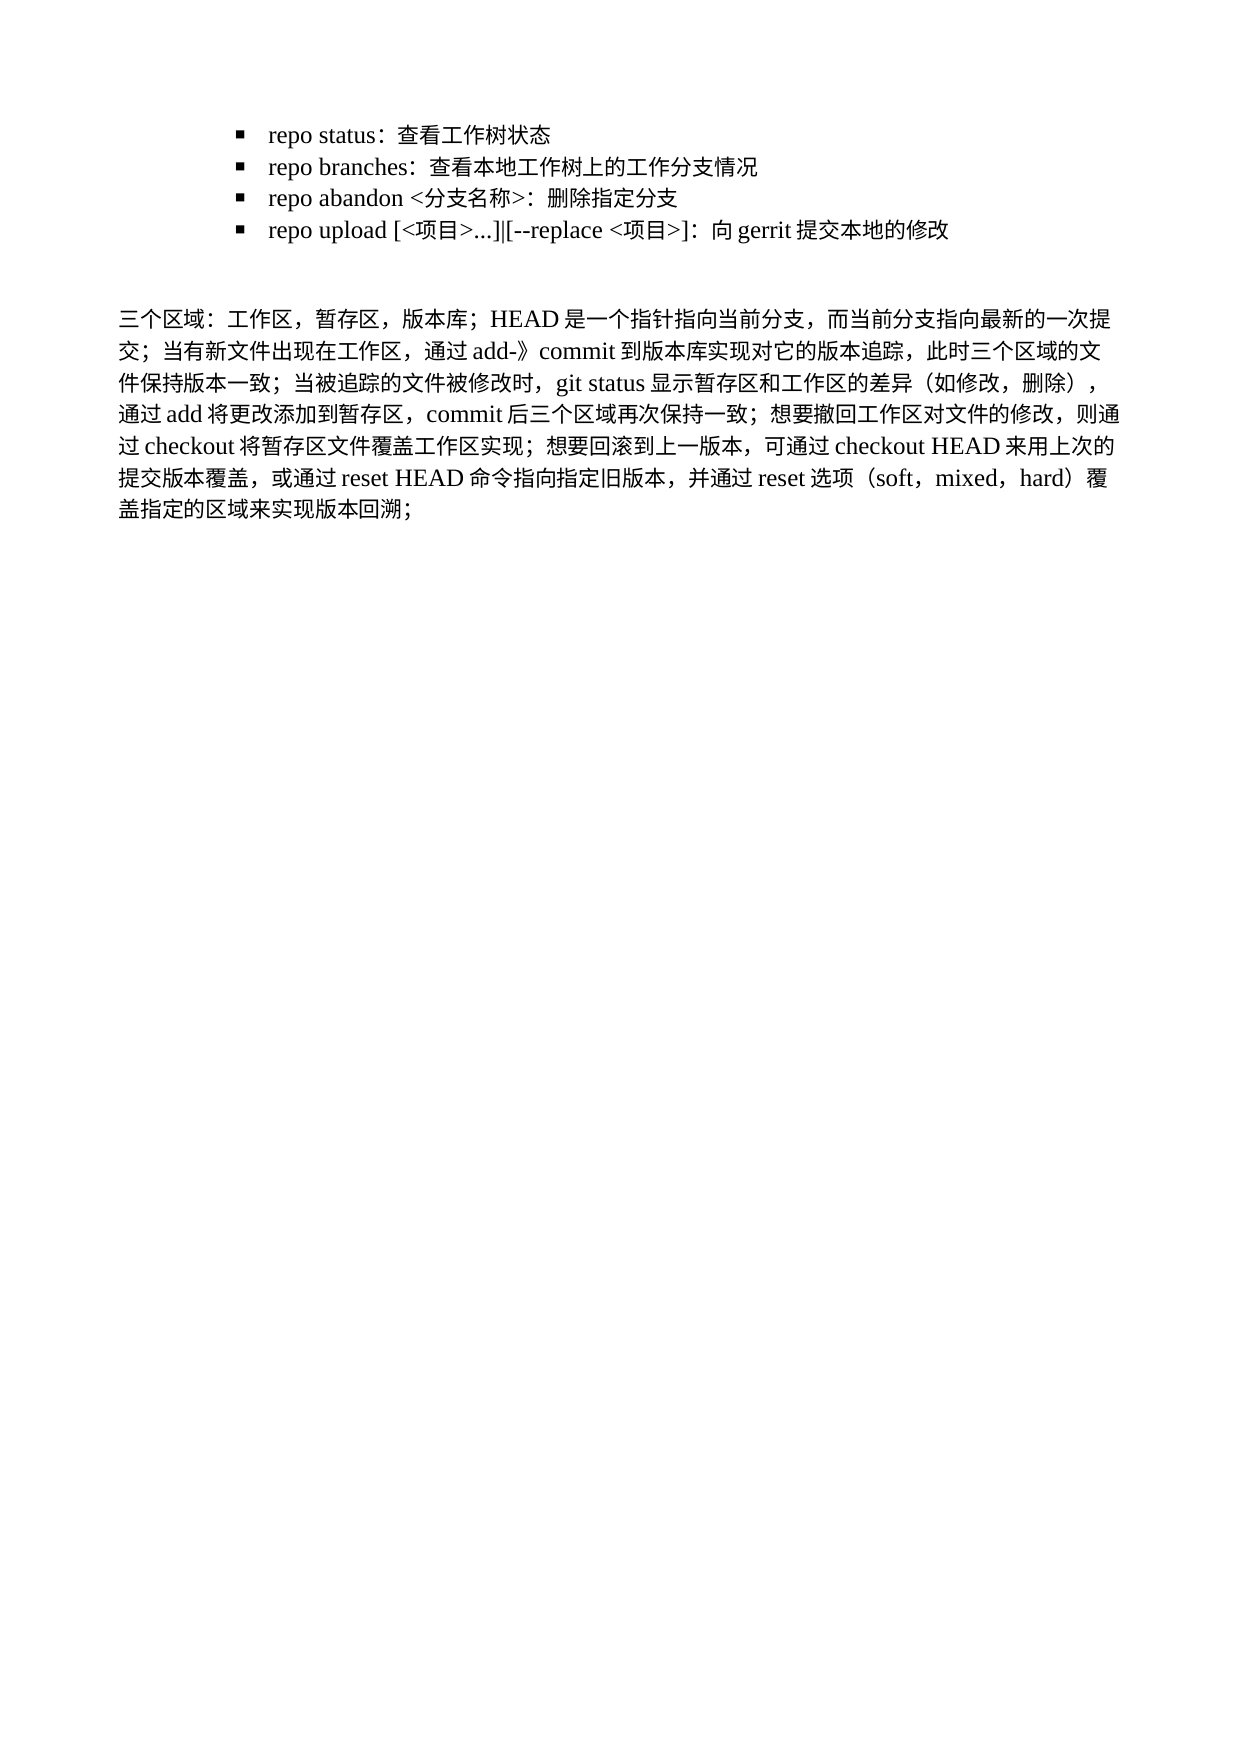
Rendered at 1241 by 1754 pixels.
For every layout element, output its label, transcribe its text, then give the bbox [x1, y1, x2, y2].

list repo status：查看工作树状态 [231, 118, 1122, 150]
list repo branches：查看本地工作树上的工作分支情况 [231, 150, 1122, 181]
text 三个区域：工作区，暂存区，版本库；HEAD是一个指针指向当前分支，而当前分支指向最新的一次提交；当有新文件出现在工作区，通过add-》commit到版本库实现对它的版本追踪，此时三个区域的文件保持版本一致；当被追踪的文件被修改时，git status显示暂存区和工作区的差异（如修改，删除），通过add将更改添加到暂存区，commit后三个区域再次保持一致；想要撤回工作区对文件的修改，则通过checkout将暂存区文件覆盖工作区实现；想要回滚到上一版本，可通过checkout HEAD来用上次的提交版本覆盖，或通过reset HEAD命令指向指定旧版本，并通过reset选项（soft，mixed，hard）覆盖指定的区域来实现版本回溯； [118, 302, 1122, 524]
list repo abandon <分支名称>：删除指定分支 [231, 181, 1122, 213]
list repo upload [<项目>...]|[--replace <项目>]：向gerrit提交本地的修改 [231, 213, 1122, 245]
